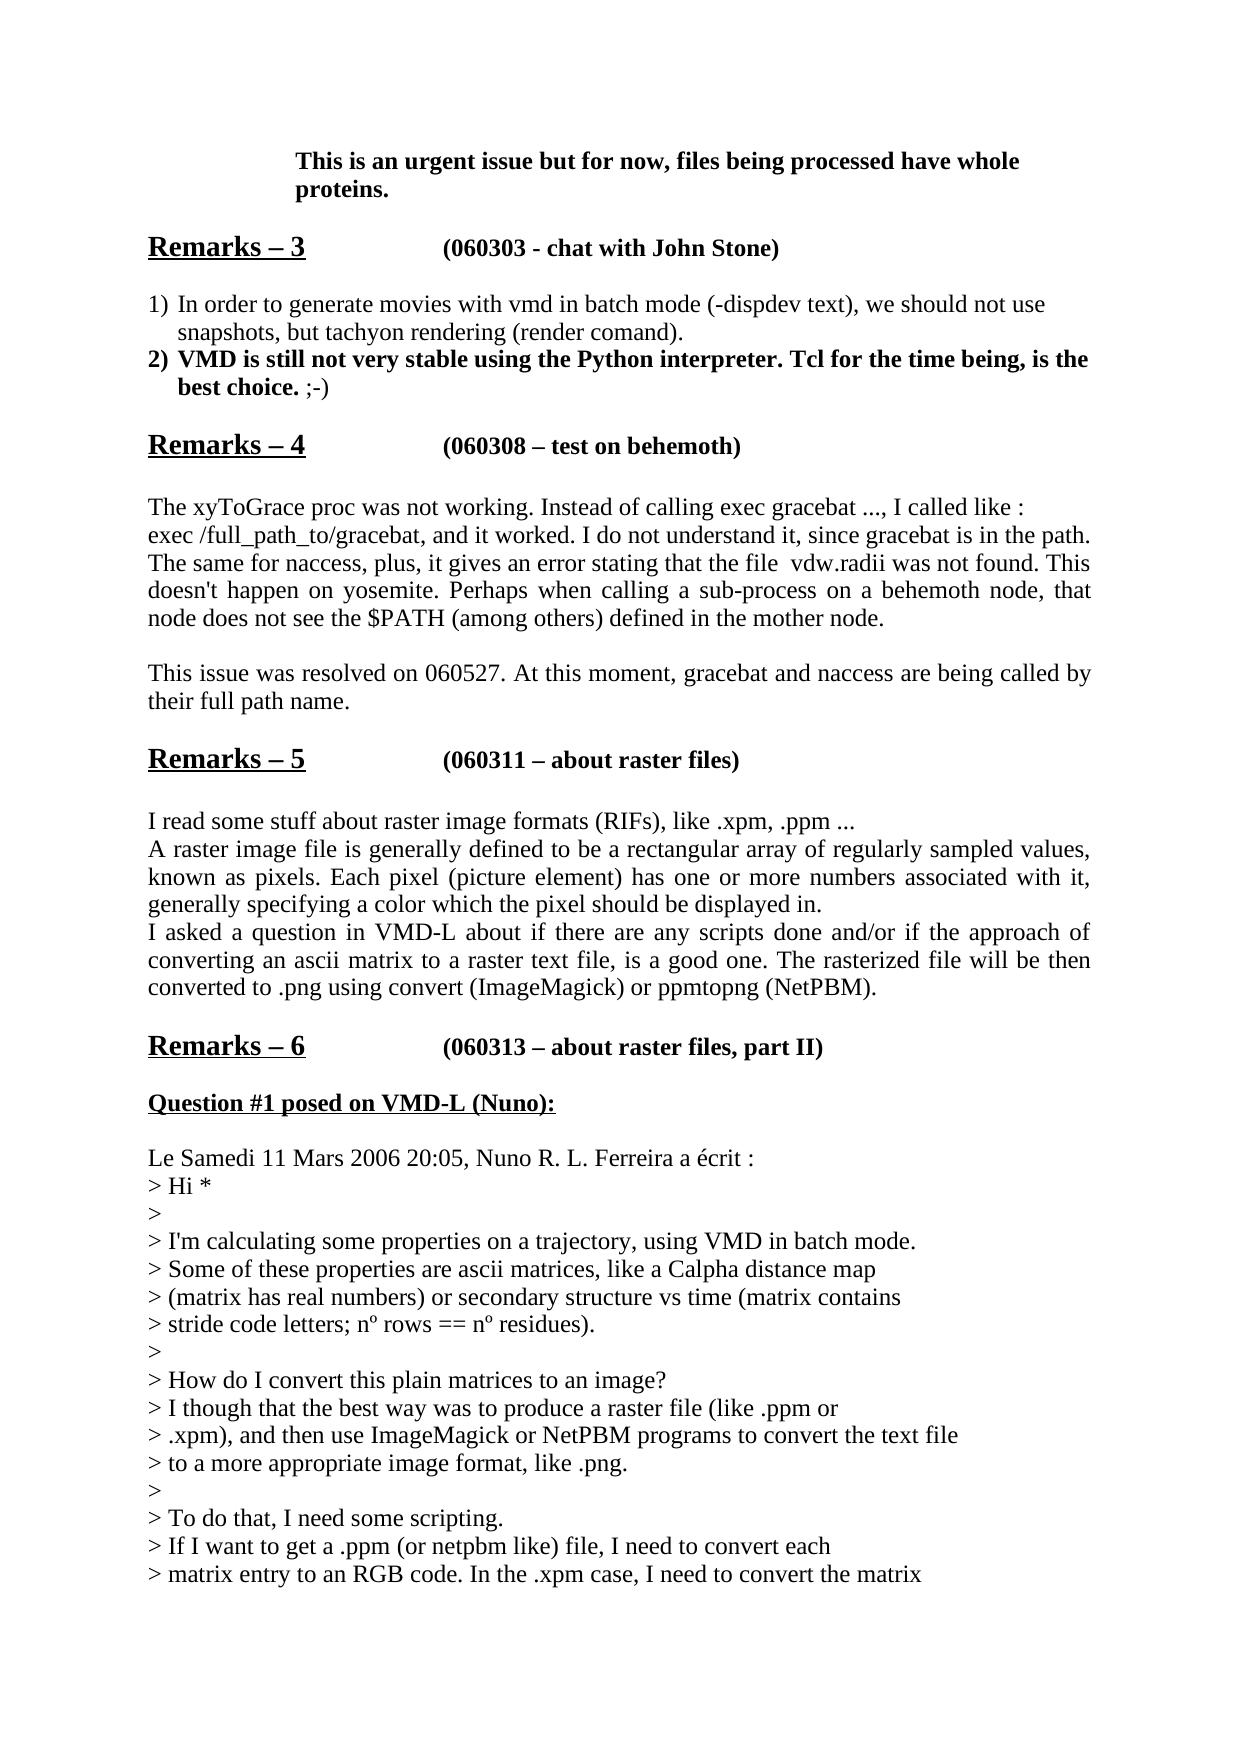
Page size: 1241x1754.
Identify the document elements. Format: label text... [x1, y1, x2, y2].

text Remarks – 4 (060308 – test on behemoth) [148, 429, 1092, 461]
text > stride code letters; nº rows == nº residues). [148, 1311, 1092, 1338]
text > (matrix has real numbers) or secondary structure vs time (matrix contains [148, 1283, 1092, 1311]
text This is an urgent issue but for now, files being processed have whole proteins. [148, 147, 1092, 202]
text I asked a question in VMD-L about if there are any scripts done and/or if the approach of converting an ascii matrix to a raster text file, is a good one. The rasterized file will be then converted to .png using convert (ImageMagick) or ppmtopng (NetPBM). [148, 918, 1092, 1001]
text This issue was resolved on 060527. At this moment, gracebat and naccess are being called by their full path name. [148, 659, 1092, 715]
list VMD is still not very stable using the Python interpreter. Tcl for the time being, is the best choice. ;-) [148, 346, 1092, 401]
text > Some of these properties are ascii matrices, like a Calpha distance map [148, 1255, 1092, 1283]
text > .xpm), and then use ImageMagick or NetPBM programs to convert the text file [148, 1421, 1092, 1449]
list In order to generate movies with vmd in batch mode (-dispdev text), we should not use snapshots, but tachyon rendering (render comand). [148, 290, 1092, 346]
text > Hi * [148, 1172, 1092, 1200]
text > [148, 1477, 1092, 1504]
text > to a more appropriate image format, like .png. [148, 1449, 1092, 1477]
text > I though that the best way was to produce a raster file (like .ppm or [148, 1394, 1092, 1421]
text Le Samedi 11 Mars 2006 20:05, Nuno R. L. Ferreira a écrit : [148, 1144, 1092, 1172]
text Question #1 posed on VMD-L (Nuno): [148, 1089, 1092, 1117]
text A raster image file is generally defined to be a rectangular array of regularly sampled values, known as pixels. Each pixel (picture element) has one or more numbers associated with it, generally specifying a color which the pixel should be displayed in. [148, 835, 1092, 918]
text > [148, 1200, 1092, 1227]
text I read some stuff about raster image formats (RIFs), like .xpm, .ppm ... [148, 807, 1092, 835]
text Remarks – 3 (060303 - chat with John Stone) [148, 230, 1092, 262]
text > How do I convert this plain matrices to an image? [148, 1366, 1092, 1394]
text Remarks – 5 (060311 – about raster files) [148, 743, 1092, 775]
text > I'm calculating some properties on a trajectory, using VMD in batch mode. [148, 1227, 1092, 1255]
text > [148, 1338, 1092, 1366]
text > matrix entry to an RGB code. In the .xpm case, I need to convert the matrix [148, 1560, 1092, 1588]
text The xyToGrace proc was not working. Instead of calling exec gracebat ..., I called like : [148, 493, 1092, 521]
text > If I want to get a .ppm (or netpbm like) file, I need to convert each [148, 1532, 1092, 1560]
text exec /full_path_to/gracebat, and it worked. I do not understand it, since gracebat is in the path. [148, 521, 1092, 549]
text > To do that, I need some scripting. [148, 1504, 1092, 1532]
text The same for naccess, plus, it gives an error stating that the file vdw.radii was not found. This doesn't happen on yosemite. Perhaps when calling a sub-process on a behemoth node, that node does not see the $PATH (among others) defined in the mother node. [148, 549, 1092, 632]
text Remarks – 6 (060313 – about raster files, part II) [148, 1029, 1092, 1061]
